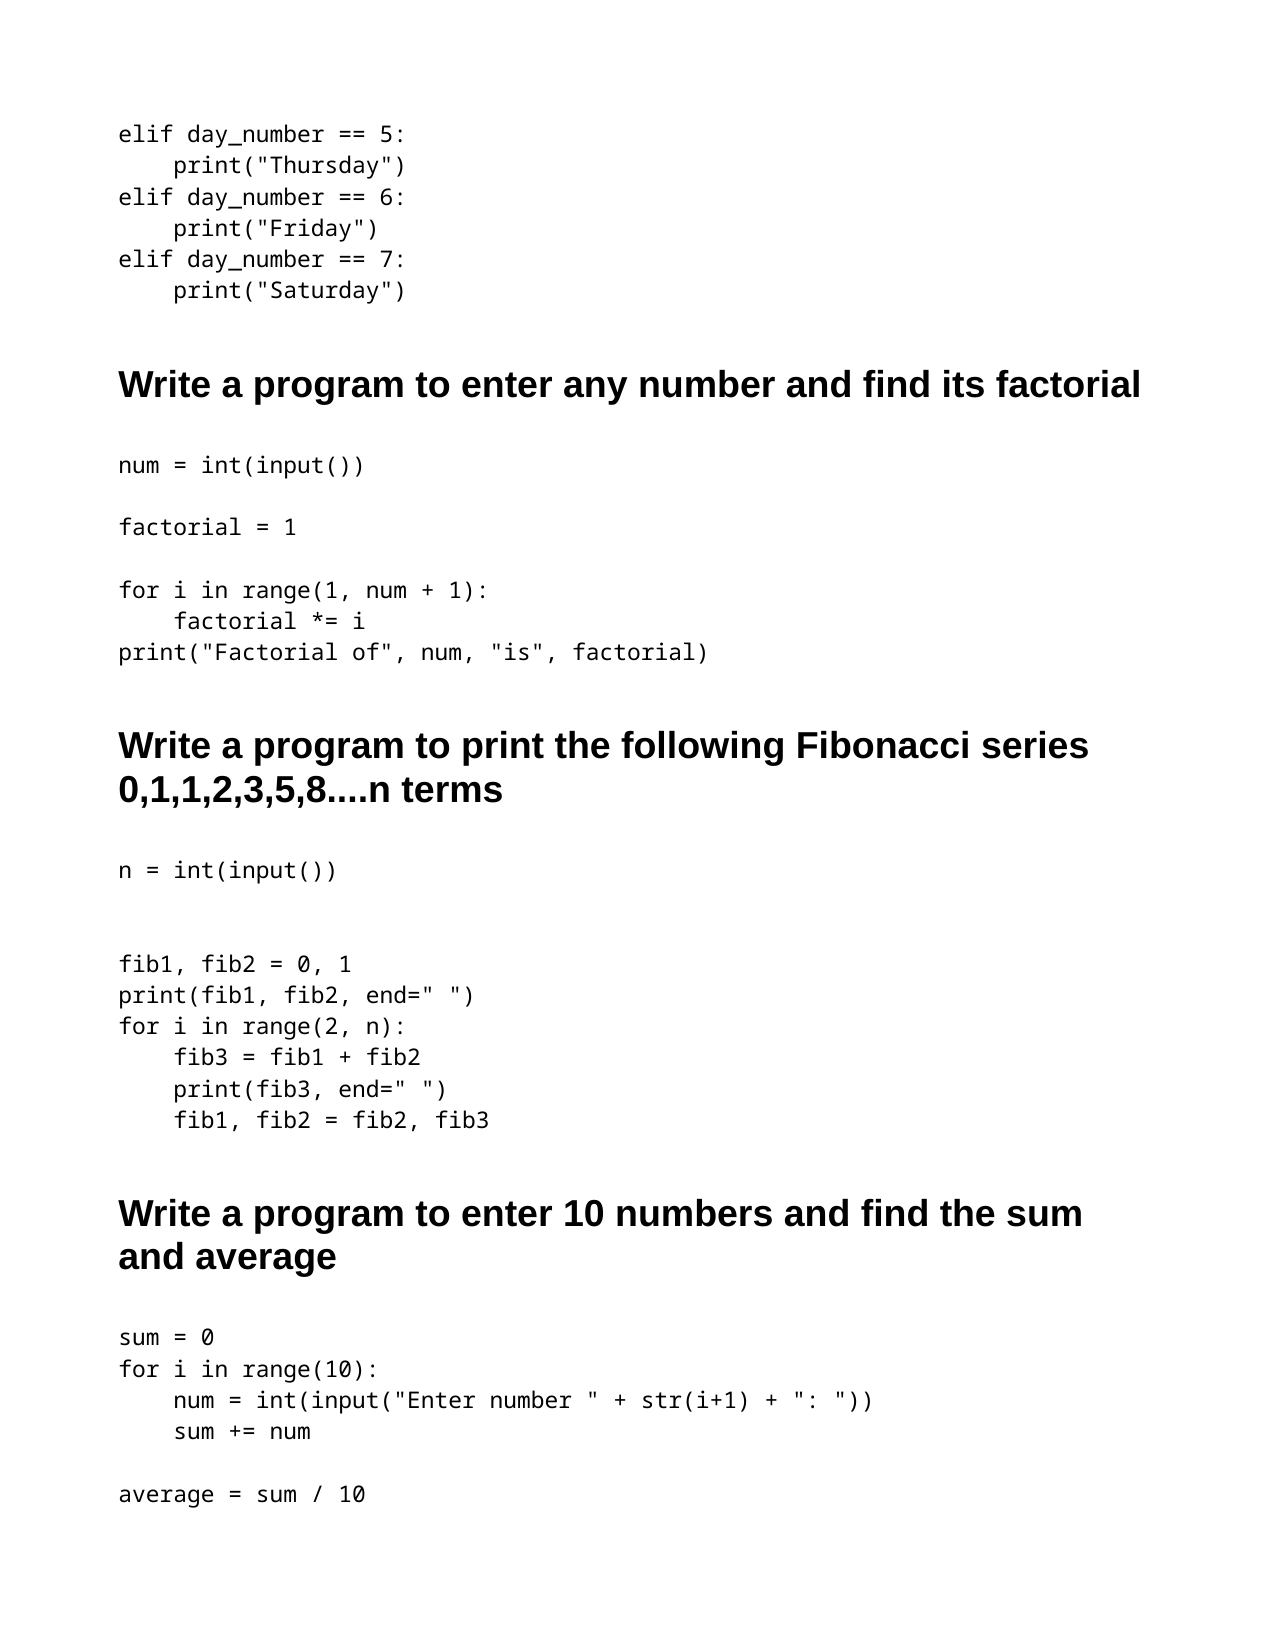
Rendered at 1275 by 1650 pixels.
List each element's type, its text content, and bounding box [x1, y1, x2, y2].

text fib1, fib2 = fib2, fib3 [118, 1104, 1157, 1135]
text elif day_number == 7: [118, 243, 1157, 274]
text for i in range(10): [118, 1352, 1157, 1384]
text sum += num [118, 1415, 1157, 1446]
text elif day_number == 5: [118, 118, 1157, 149]
text print("Friday") [118, 212, 1157, 243]
subtitle Write a program to print the following Fibonacci series 0,1,1,2,3,5,8....n terms [118, 724, 1157, 810]
text factorial *= i [118, 605, 1157, 636]
text n = int(input()) [118, 854, 1157, 885]
subtitle Write a program to enter 10 numbers and find the sum and average [118, 1191, 1157, 1277]
text fib1, fib2 = 0, 1 [118, 947, 1157, 979]
subtitle Write a program to enter any number and find its factorial [118, 362, 1157, 405]
text print(fib1, fib2, end=" ") [118, 979, 1157, 1010]
text num = int(input()) [118, 449, 1157, 480]
text average = sum / 10 [118, 1477, 1157, 1509]
text for i in range(2, n): [118, 1010, 1157, 1041]
text print("Saturday") [118, 274, 1157, 306]
text elif day_number == 6: [118, 181, 1157, 212]
text print(fib3, end=" ") [118, 1072, 1157, 1104]
text factorial = 1 [118, 511, 1157, 542]
text for i in range(1, num + 1): [118, 574, 1157, 605]
text print("Thursday") [118, 149, 1157, 181]
text sum = 0 [118, 1321, 1157, 1352]
text fib3 = fib1 + fib2 [118, 1041, 1157, 1072]
text print("Factorial of", num, "is", factorial) [118, 636, 1157, 667]
text num = int(input("Enter number " + str(i+1) + ": ")) [118, 1384, 1157, 1415]
